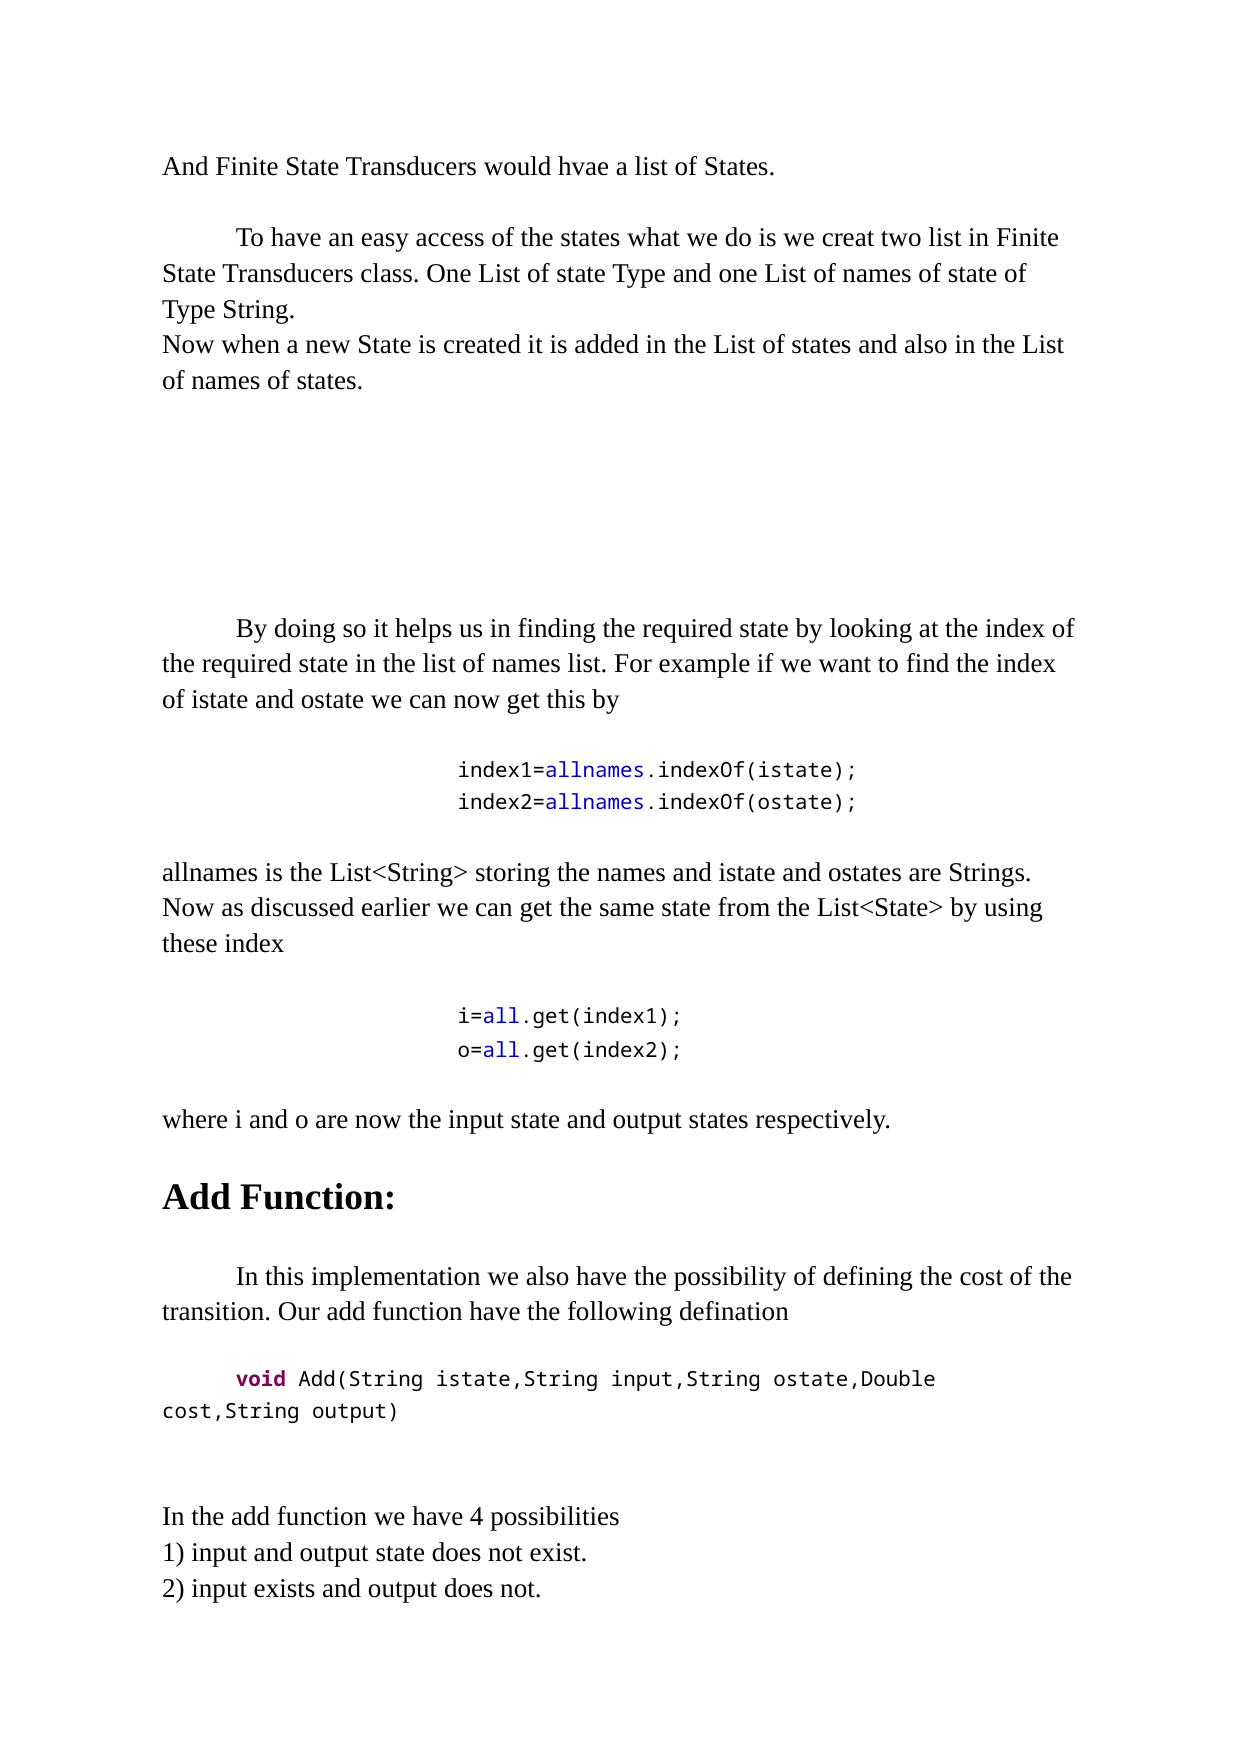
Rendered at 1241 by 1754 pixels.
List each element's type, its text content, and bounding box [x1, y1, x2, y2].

text By doing so it helps us in finding the required state by looking at the index of the required state in the list of names list. For example if we want to find the index of istate and ostate we can now get this by [162, 612, 1078, 714]
text Add Function: [162, 1174, 1078, 1218]
text index1=allnames.indexOf(istate); [162, 755, 1078, 783]
text And Finite State Transducers would hvae a list of States. [162, 150, 1078, 181]
text where i and o are now the input state and output states respectively. [162, 1103, 1078, 1134]
text 2) input exists and output does not. [162, 1572, 1078, 1603]
text allnames is the List<String> storing the names and istate and ostates are Strings. Now as discussed earlier we can get the same state from the List<State> by using these index [162, 856, 1078, 958]
text 1) input and output state does not exist. [162, 1536, 1078, 1567]
text void Add(String istate,String input,String ostate,Double cost,String output) [162, 1364, 1078, 1425]
text In the add function we have 4 possibilities [162, 1501, 1078, 1532]
text Now when a new State is created it is added in the List of states and also in the List of names of states. [162, 329, 1078, 396]
text In this implementation we also have the possibility of defining the cost of the transition. Our add function have the following defination [162, 1260, 1078, 1327]
text o=all.get(index2); [162, 1035, 1078, 1063]
text index2=allnames.indexOf(ostate); [162, 787, 1078, 816]
text i=all.get(index1); [162, 998, 1078, 1030]
text To have an easy access of the states what we do is we creat two list in Finite State Transducers class. One List of state Type and one List of names of state of Type String. [162, 221, 1078, 324]
